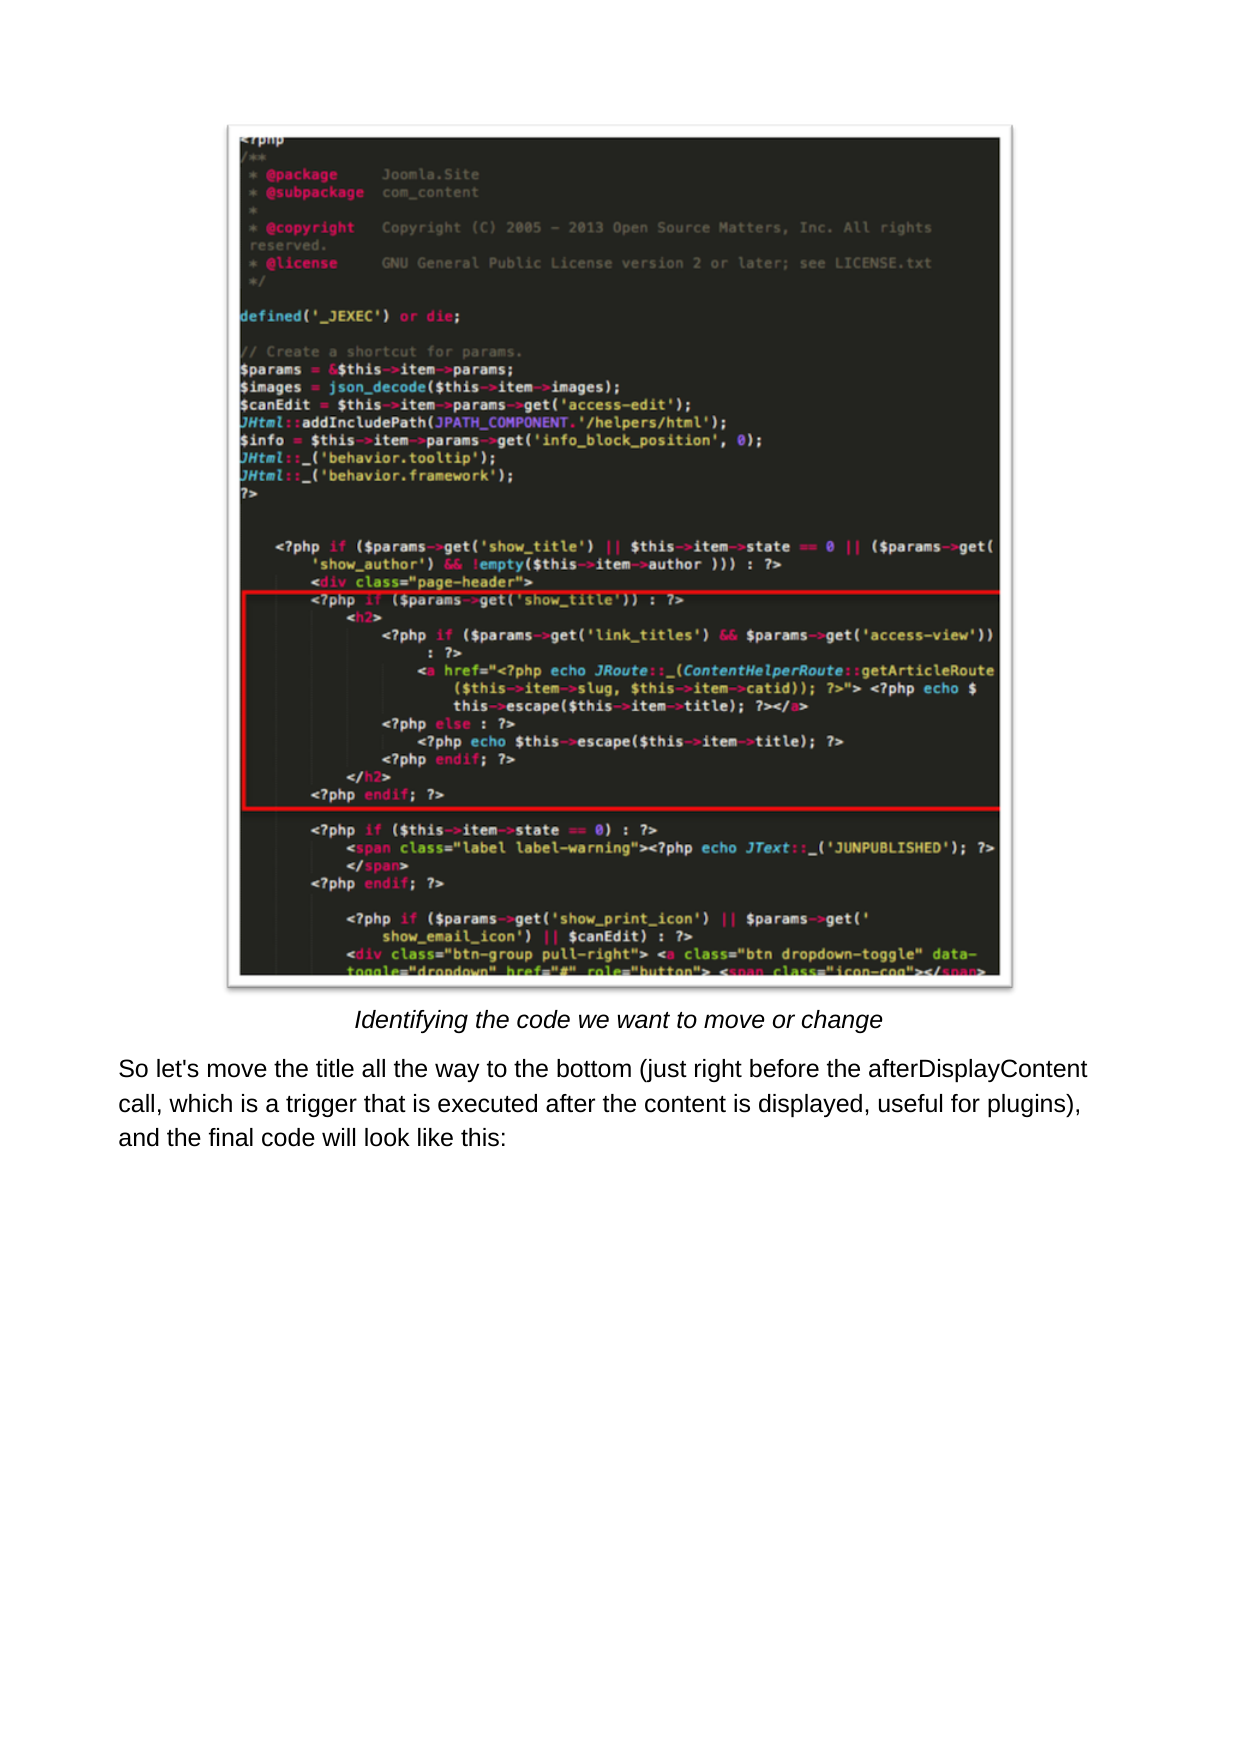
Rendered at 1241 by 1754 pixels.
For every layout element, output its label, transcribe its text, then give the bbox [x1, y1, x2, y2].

text So let's move the title all the way to the bottom (just right before the afterDisplayContent call, which is a trigger that is executed after the content is displayed, useful for plugins), and the final code will look like this: [118, 1054, 1122, 1152]
picture [218, 118, 1022, 1000]
text Identifying the code we want to move or change [118, 118, 1122, 1034]
